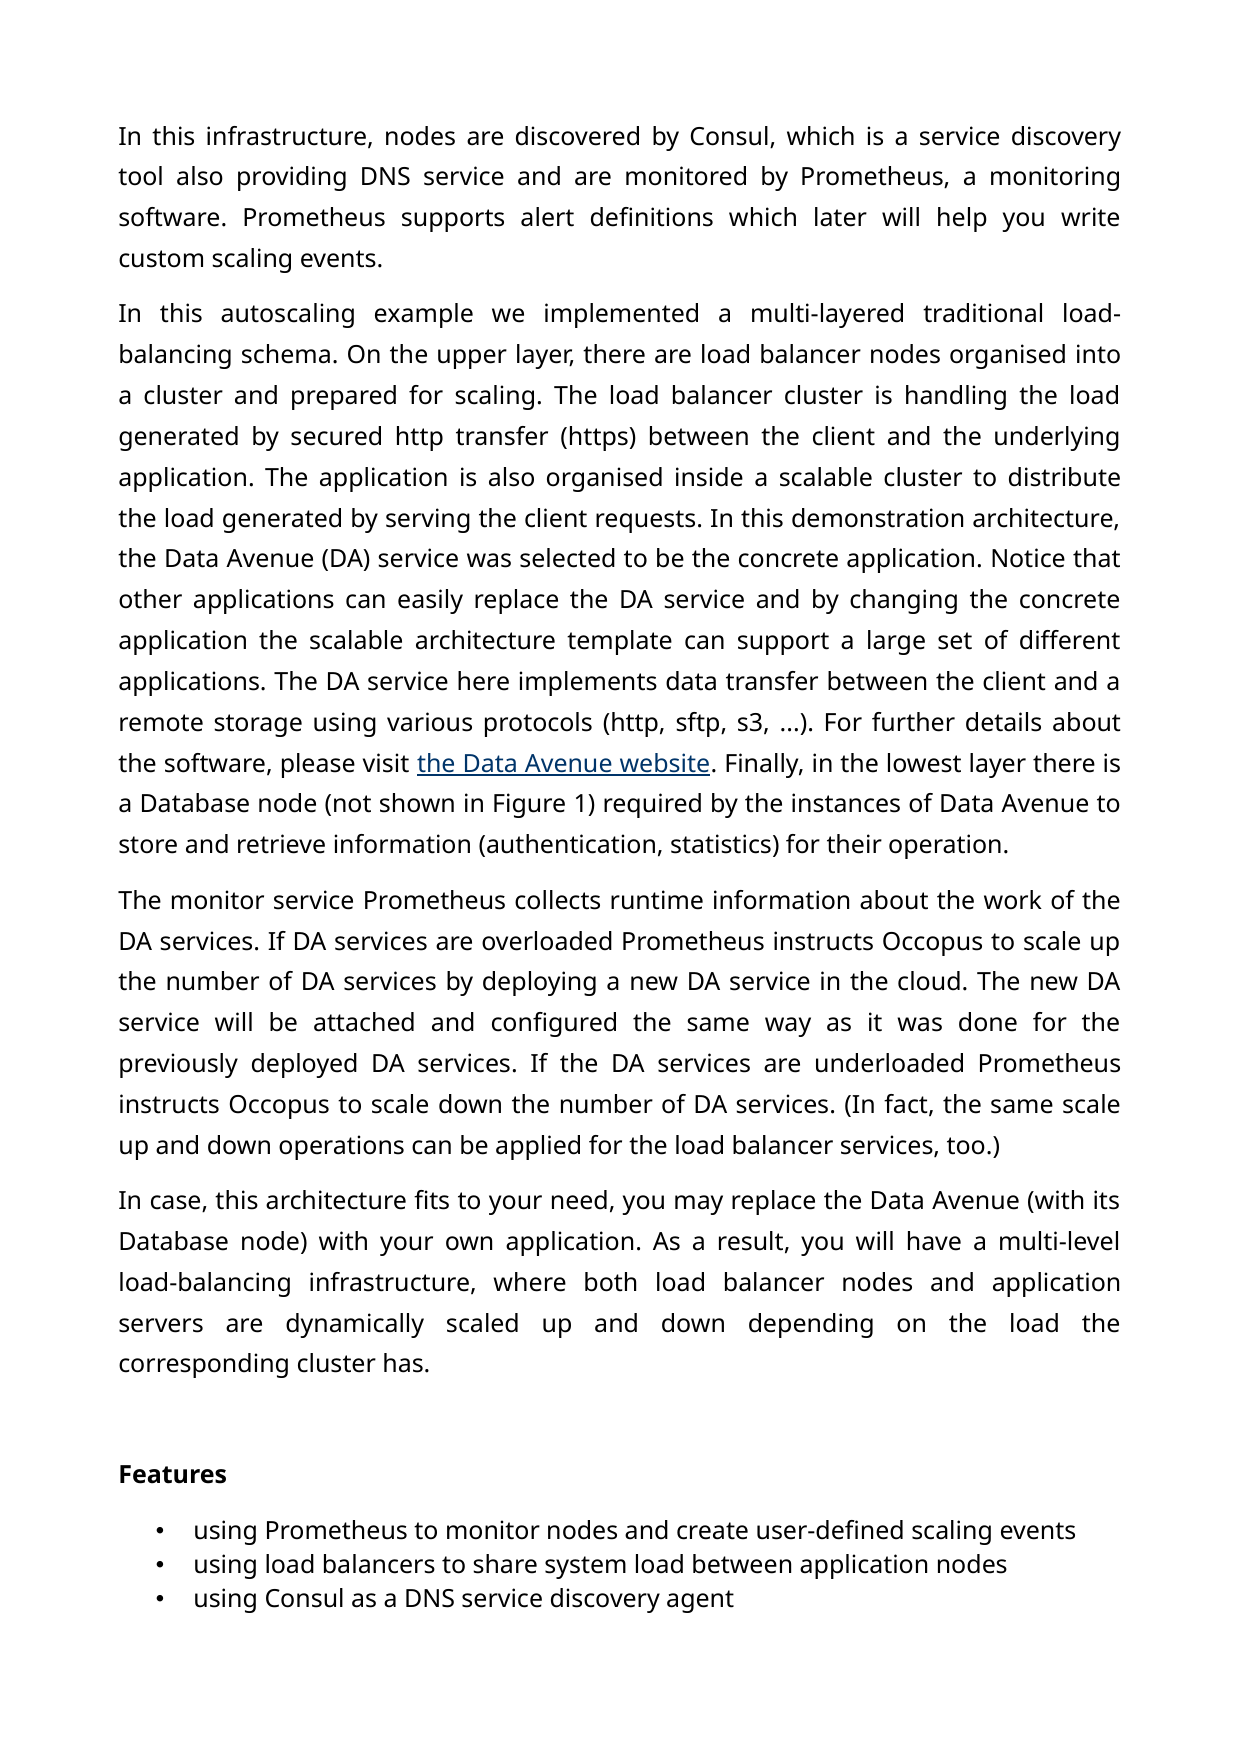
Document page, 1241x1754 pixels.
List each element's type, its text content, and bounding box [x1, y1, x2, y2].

text In this autoscaling example we implemented a multi-layered traditional load-balancing schema. On the upper layer, there are load balancer nodes organised into a cluster and prepared for scaling. The load balancer cluster is handling the load generated by secured http transfer (https) between the client and the underlying application. The application is also organised inside a scalable cluster to distribute the load generated by serving the client requests. In this demonstration architecture, the Data Avenue (DA) service was selected to be the concrete application. Notice that other applications can easily replace the DA service and by changing the concrete application the scalable architecture template can support a large set of different applications. The DA service here implements data transfer between the client and a remote storage using various protocols (http, sftp, s3, ...). For further details about the software, please visit the Data Avenue website. Finally, in the lowest layer there is a Database node (not shown in Figure 1) required by the instances of Data Avenue to store and retrieve information (authentication, statistics) for their operation. [118, 296, 1122, 861]
text In this infrastructure, nodes are discovered by Consul, which is a service discovery tool also providing DNS service and are monitored by Prometheus, a monitoring software. Prometheus supports alert definitions which later will help you write custom scaling events. [118, 118, 1122, 275]
text The monitor service Prometheus collects runtime information about the work of the DA services. If DA services are overloaded Prometheus instructs Occopus to scale up the number of DA services by deploying a new DA service in the cloud. The new DA service will be attached and configured the same way as it was done for the previously deployed DA services. If the DA services are underloaded Prometheus instructs Occopus to scale down the number of DA services. (In fact, the same scale up and down operations can be applied for the load balancer services, too.) [118, 882, 1122, 1161]
list using Consul as a DNS service discovery agent [156, 1580, 1122, 1614]
text Features [118, 1457, 1122, 1491]
list using load balancers to share system load between application nodes [156, 1546, 1122, 1580]
list using Prometheus to monitor nodes and create user-defined scaling events [156, 1512, 1122, 1546]
text In case, this architecture fits to your need, you may replace the Data Avenue (with its Database node) with your own application. As a result, you will have a multi-level load-balancing infrastructure, where both load balancer nodes and application servers are dynamically scaled up and down depending on the load the corresponding cluster has. [118, 1183, 1122, 1380]
